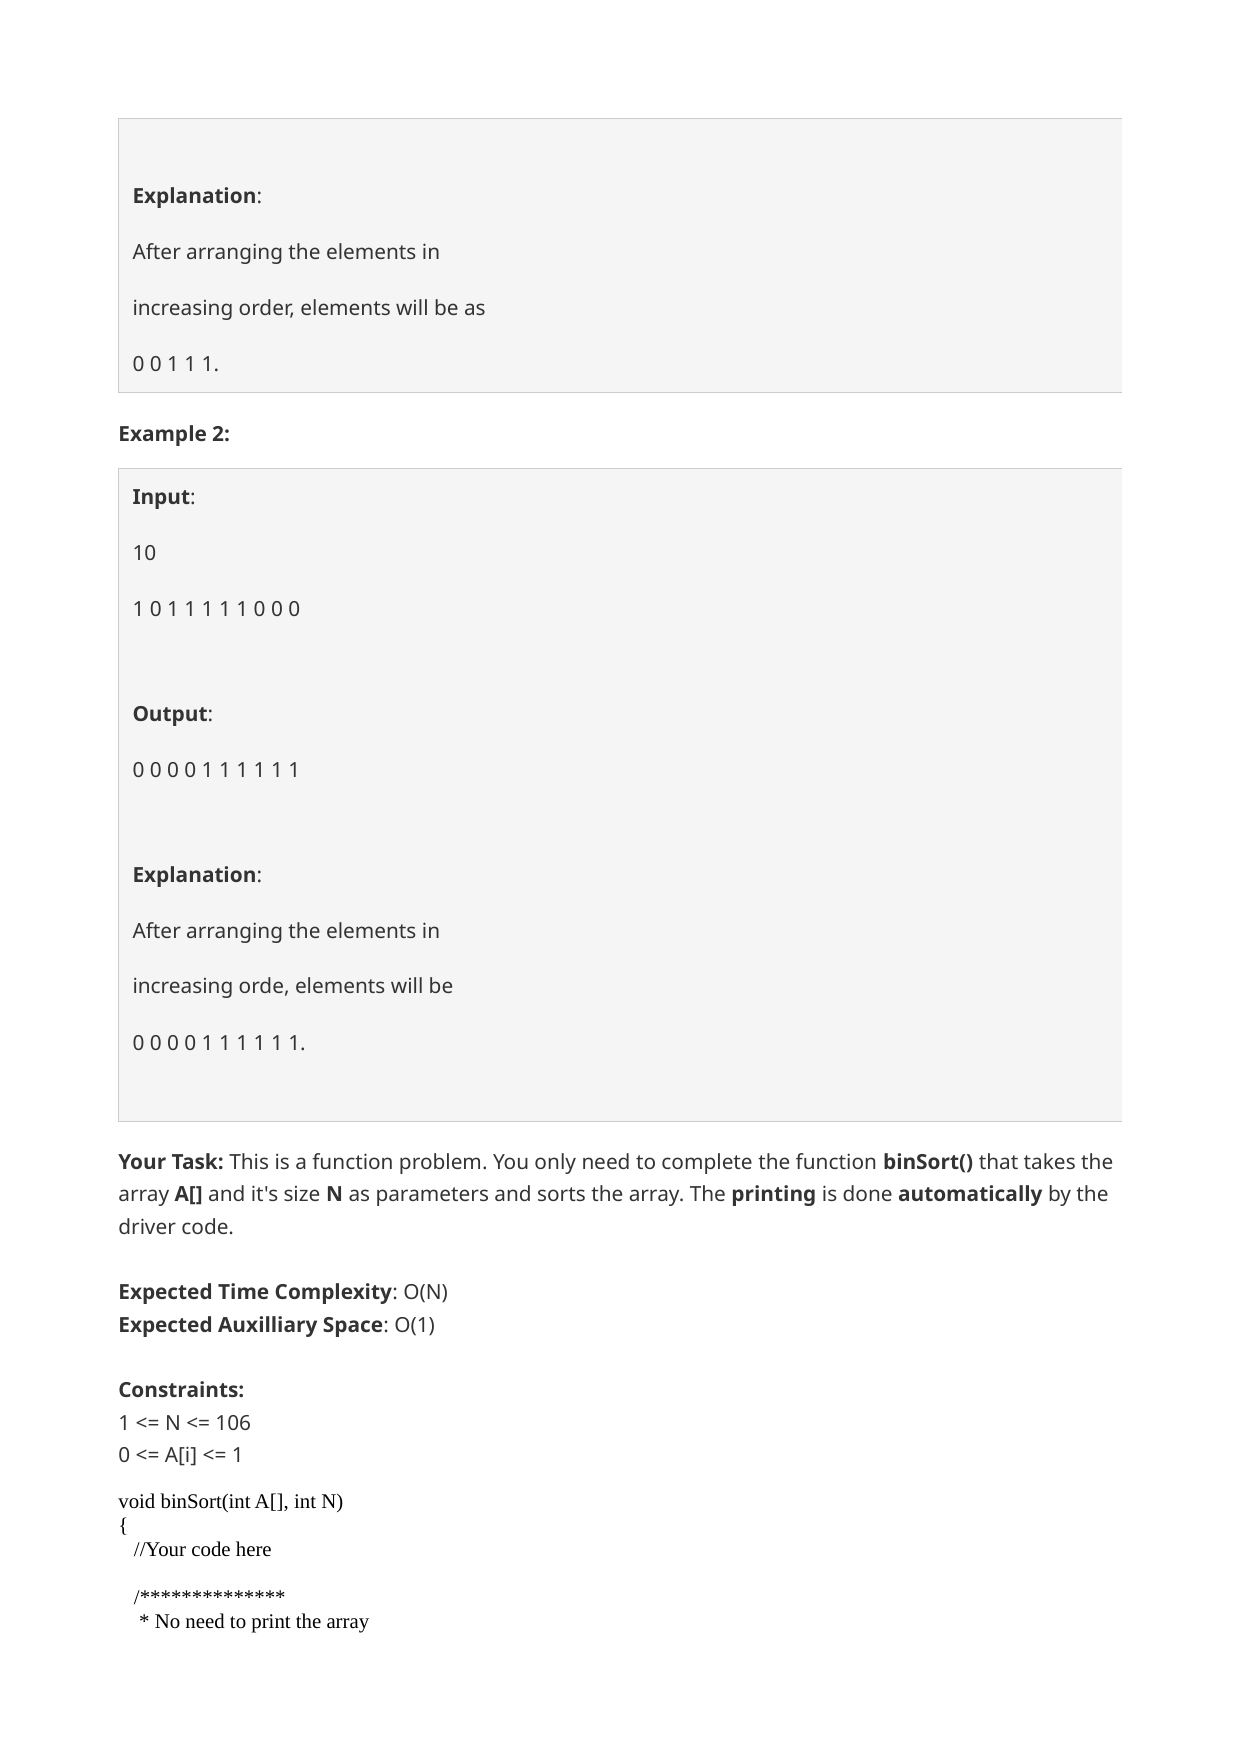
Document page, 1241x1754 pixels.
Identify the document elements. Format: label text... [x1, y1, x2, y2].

text Your Task: This is a function problem. You only need to complete the function binSort() that takes the array A[] and it's size N as parameters and sorts the array. The printing is done automatically by the driver code. Expected Time Complexity: O(N) Expected Auxilliary Space: O(1) Constraints: 1 <= N <= 106 0 <= A[i] <= 1 [118, 1147, 1122, 1469]
text Input: [119, 469, 1122, 510]
text 0 0 0 0 1 1 1 1 1 1 [119, 741, 1122, 783]
text Explanation: [119, 167, 1122, 210]
text 1 0 1 1 1 1 1 0 0 0 [119, 579, 1122, 622]
text After arranging the elements in [119, 223, 1122, 266]
text * No need to print the array [118, 1609, 1122, 1633]
text 0 0 0 0 1 1 1 1 1 1. [119, 1013, 1122, 1056]
text Example 2: [118, 419, 1122, 448]
text //Your code here [118, 1537, 1122, 1561]
text Explanation: [119, 846, 1122, 888]
text increasing order, elements will be as [119, 279, 1122, 322]
text increasing orde, elements will be [119, 957, 1122, 1000]
text After arranging the elements in [119, 902, 1122, 944]
text 10 [119, 523, 1122, 566]
text void binSort(int A[], int N) [118, 1488, 1122, 1513]
text Output: [119, 684, 1122, 727]
text /************** [118, 1585, 1122, 1609]
text 0 0 1 1 1. [119, 335, 1122, 392]
text { [118, 1513, 1122, 1537]
